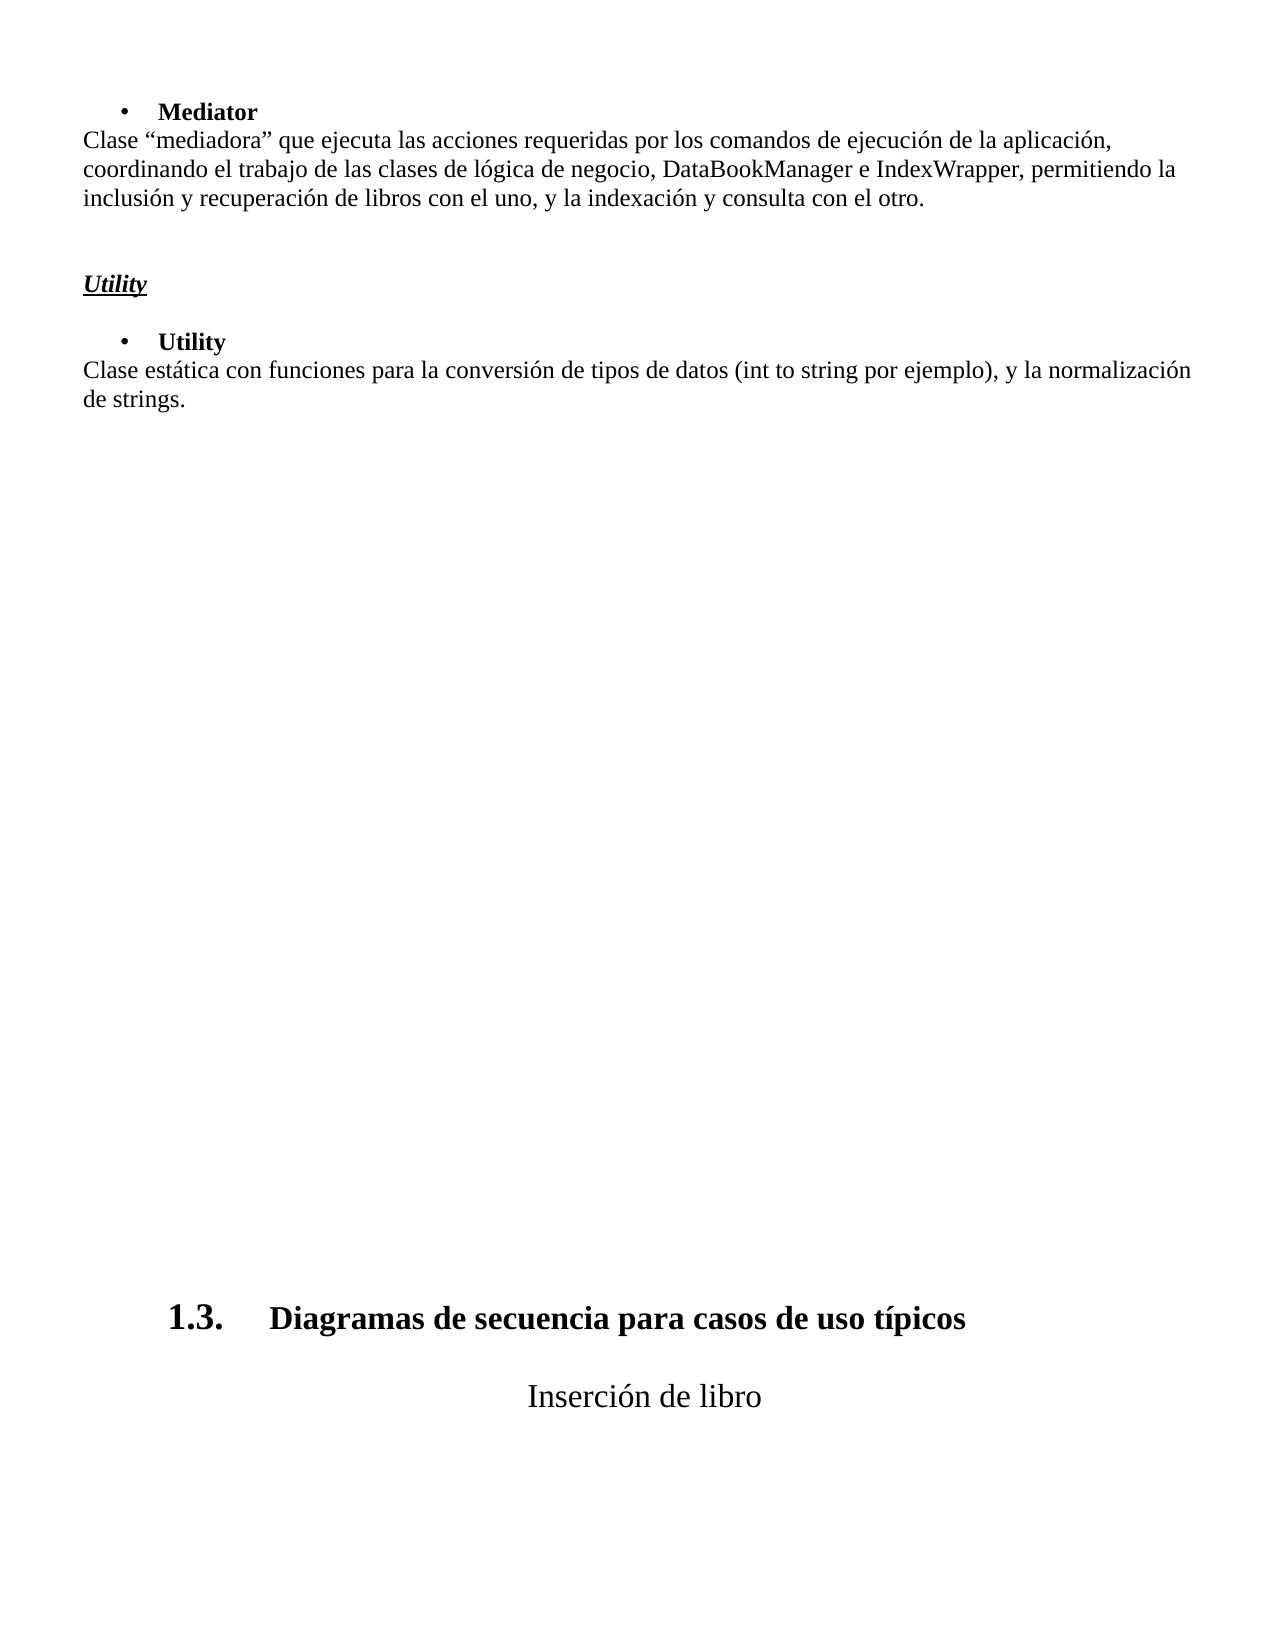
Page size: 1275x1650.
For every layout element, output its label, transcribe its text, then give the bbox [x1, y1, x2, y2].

text Clase estática con funciones para la conversión de tipos de datos (int to string por ejemplo), y la normalización de strings. [83, 356, 1206, 413]
text Clase “mediadora” que ejecuta las acciones requeridas por los comandos de ejecución de la aplicación, coordinando el trabajo de las clases de lógica de negocio, DataBookManager e IndexWrapper, permitiendo la inclusión y recuperación de libros con el uno, y la indexación y consulta con el otro. [83, 126, 1206, 212]
text Utility [83, 269, 1206, 298]
list Diagramas de secuencia para casos de uso típicos [158, 1295, 1206, 1338]
list Utility [120, 327, 1206, 356]
text Inserción de libro [83, 1376, 1206, 1414]
list Mediator [120, 97, 1206, 126]
